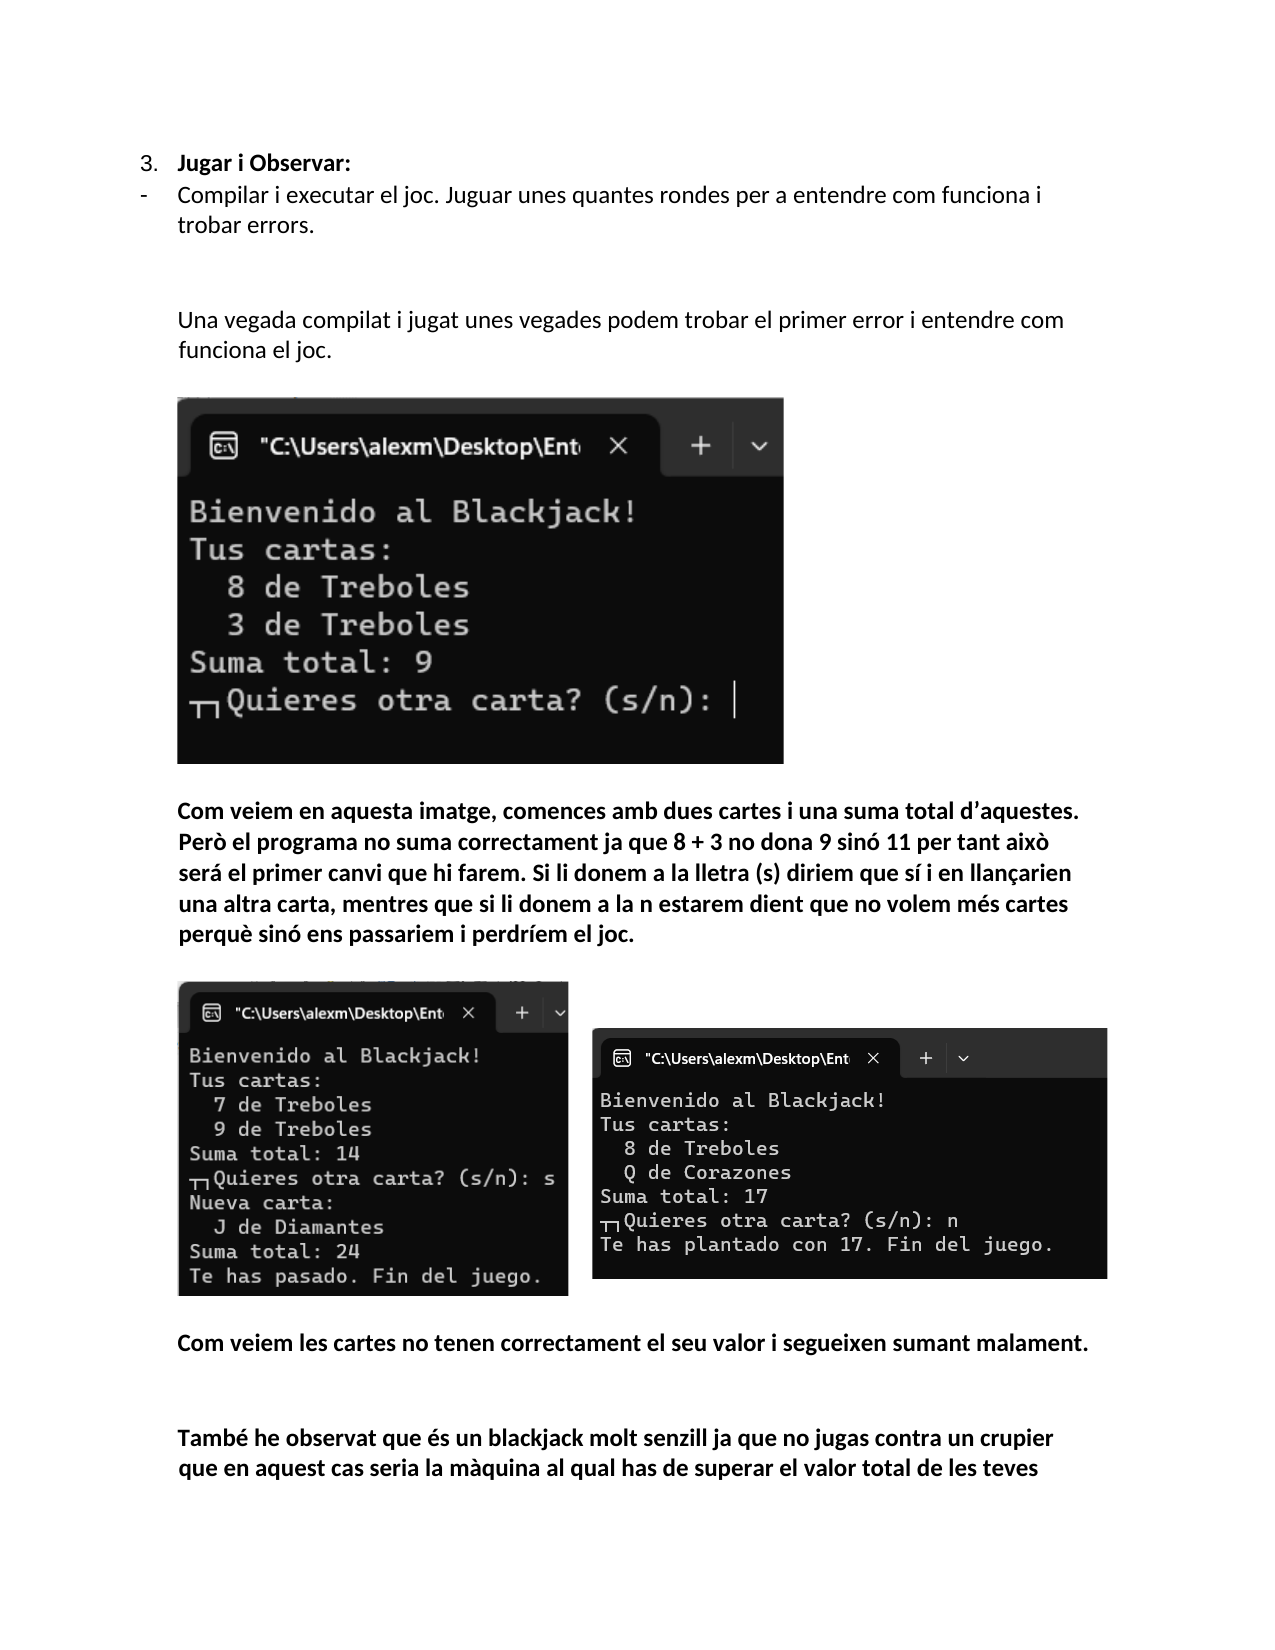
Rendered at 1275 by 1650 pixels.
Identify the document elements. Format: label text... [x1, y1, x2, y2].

text També he observat que és un blackjack molt senzill ja que no jugas contra un crupier que en aquest cas seria la màquina al qual has de superar el valor total de les teves [177, 1422, 1091, 1483]
text Com veiem en aquesta imatge, comences amb dues cartes i una suma total d’aquestes. Però el programa no suma correctament ja que 8 + 3 no dona 9 sinó 11 per tant això será el primer canvi que hi farem. Si li donem a la lletra (s) diriem que sí i en llançarien una altra carta, mentres que si li donem a la n estarem dient que no volem més cartes perquè sinó ens passariem i perdríem el joc. [177, 796, 1091, 949]
list Jugar i Observar: [140, 147, 1091, 178]
list Compilar i executar el joc. Juguar unes quantes rondes per a entendre com funciona i trobar errors. [140, 179, 1091, 240]
text Com veiem les cartes no tenen correctament el seu valor i segueixen sumant malament. [177, 1327, 1091, 1358]
text Una vegada compilat i jugat unes vegades podem trobar el primer error i entendre com funciona el joc. [177, 304, 1091, 365]
